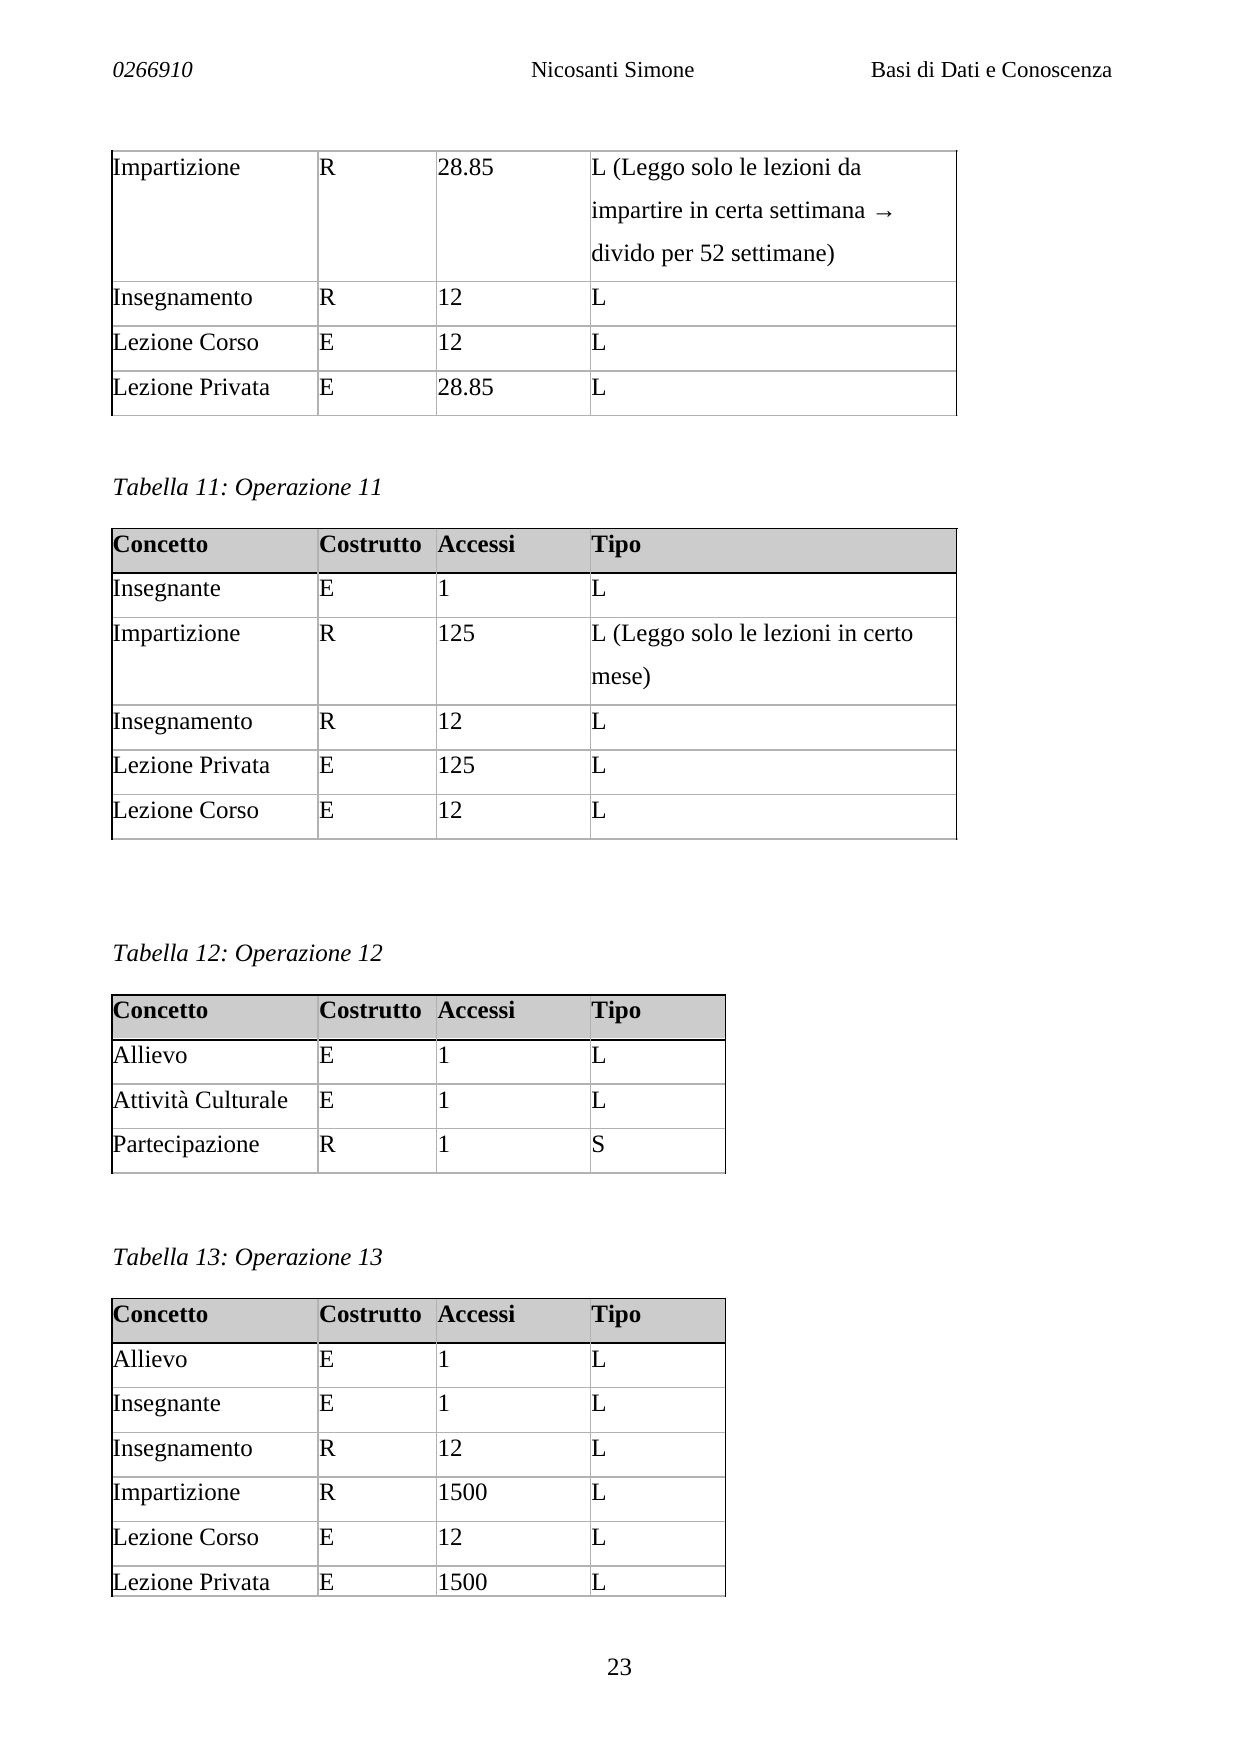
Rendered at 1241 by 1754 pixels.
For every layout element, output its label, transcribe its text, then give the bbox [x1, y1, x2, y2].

table_cell Insegnamento [113, 1433, 317, 1476]
table_cell E [319, 372, 436, 414]
table_cell L [591, 1388, 725, 1431]
table_cell Allievo [113, 1041, 317, 1083]
table_cell 28,85 [437, 372, 590, 414]
table_cell L [591, 574, 956, 617]
table_cell 28,85 [437, 152, 590, 281]
table_cell E [319, 327, 436, 370]
table_cell 12 [437, 795, 590, 838]
table_cell Impartizione [113, 618, 317, 704]
table_header Tipo [591, 529, 956, 572]
table_cell Lezione Privata [113, 1567, 317, 1595]
table_cell 1 [437, 1388, 590, 1431]
table_cell 1 [437, 1344, 590, 1387]
table_header Accessi [437, 529, 590, 572]
table_cell R [319, 152, 436, 281]
table_cell L [591, 1522, 725, 1565]
table_cell R [319, 1478, 436, 1521]
table_cell E [319, 1522, 436, 1565]
table_cell Insegnamento [113, 706, 317, 749]
table_cell L [591, 706, 956, 749]
table_cell E [319, 1344, 436, 1387]
text Tabella 11: Operazione 11 [112, 472, 1128, 501]
table_cell Lezione Corso [113, 1522, 317, 1565]
table_cell Lezione Corso [113, 327, 317, 370]
table_cell R [319, 1129, 436, 1172]
table_cell Lezione Privata [113, 372, 317, 414]
table_cell E [319, 1085, 436, 1128]
table_cell L [591, 1433, 725, 1476]
table_cell R [319, 618, 436, 704]
table_header Costrutto [319, 529, 436, 572]
table_cell Insegnante [113, 574, 317, 617]
text Tabella 13: Operazione 13 [112, 1242, 1128, 1271]
table_cell 12 [437, 1522, 590, 1565]
table_cell S [591, 1129, 725, 1172]
table_cell L [591, 1478, 725, 1521]
table_header Accessi [437, 996, 590, 1038]
table_cell 1500 [437, 1478, 590, 1521]
table_cell L [591, 372, 956, 414]
table_header Concetto [113, 529, 317, 572]
table_cell E [319, 1041, 436, 1083]
table_cell 12 [437, 282, 590, 325]
table_header Costrutto [319, 996, 436, 1038]
text Tabella 12: Operazione 12 [112, 938, 1128, 967]
table_cell L [591, 1085, 725, 1128]
table_cell 1 [437, 1129, 590, 1172]
table_header Tipo [591, 1299, 725, 1342]
table_header Concetto [113, 996, 317, 1038]
table_cell L [591, 795, 956, 838]
table_cell 12 [437, 327, 590, 370]
table_cell R [319, 282, 436, 325]
table_cell Insegnante [113, 1388, 317, 1431]
table_cell 1 [437, 574, 590, 617]
table_cell 1 [437, 1041, 590, 1083]
table_cell L [591, 1041, 725, 1083]
table_cell 125 [437, 618, 590, 704]
table_cell Impartizione [113, 1478, 317, 1521]
table_cell Insegnamento [113, 282, 317, 325]
table_cell Lezione Corso [113, 795, 317, 838]
table_cell E [319, 795, 436, 838]
table_cell L [591, 1567, 725, 1595]
table_cell 1500 [437, 1567, 590, 1595]
table_header Costrutto [319, 1299, 436, 1342]
table_cell E [319, 1388, 436, 1431]
table_cell Impartizione [113, 152, 317, 281]
table_header Tipo [591, 996, 725, 1038]
table_cell E [319, 574, 436, 617]
table_cell Lezione Privata [113, 751, 317, 793]
table_cell L [591, 1344, 725, 1387]
table_cell L [591, 282, 956, 325]
table_cell R [319, 706, 436, 749]
table_cell L [591, 327, 956, 370]
table_cell L (Leggo solo le lezioni in certo mese) [591, 618, 956, 704]
table_cell L (Leggo solo le lezioni da impartire in certa settimana → divido per 52 settimane) [591, 152, 956, 281]
table_header Concetto [113, 1299, 317, 1342]
table_cell Allievo [113, 1344, 317, 1387]
table_cell E [319, 1567, 436, 1595]
table_cell L [591, 751, 956, 793]
table_cell E [319, 751, 436, 793]
table_cell Partecipazione [113, 1129, 317, 1172]
table_cell 12 [437, 1433, 590, 1476]
table_cell 12 [437, 706, 590, 749]
table_header Accessi [437, 1299, 590, 1342]
table_cell Attività Culturale [113, 1085, 317, 1128]
table_cell 125 [437, 751, 590, 793]
table_cell 1 [437, 1085, 590, 1128]
table_cell R [319, 1433, 436, 1476]
